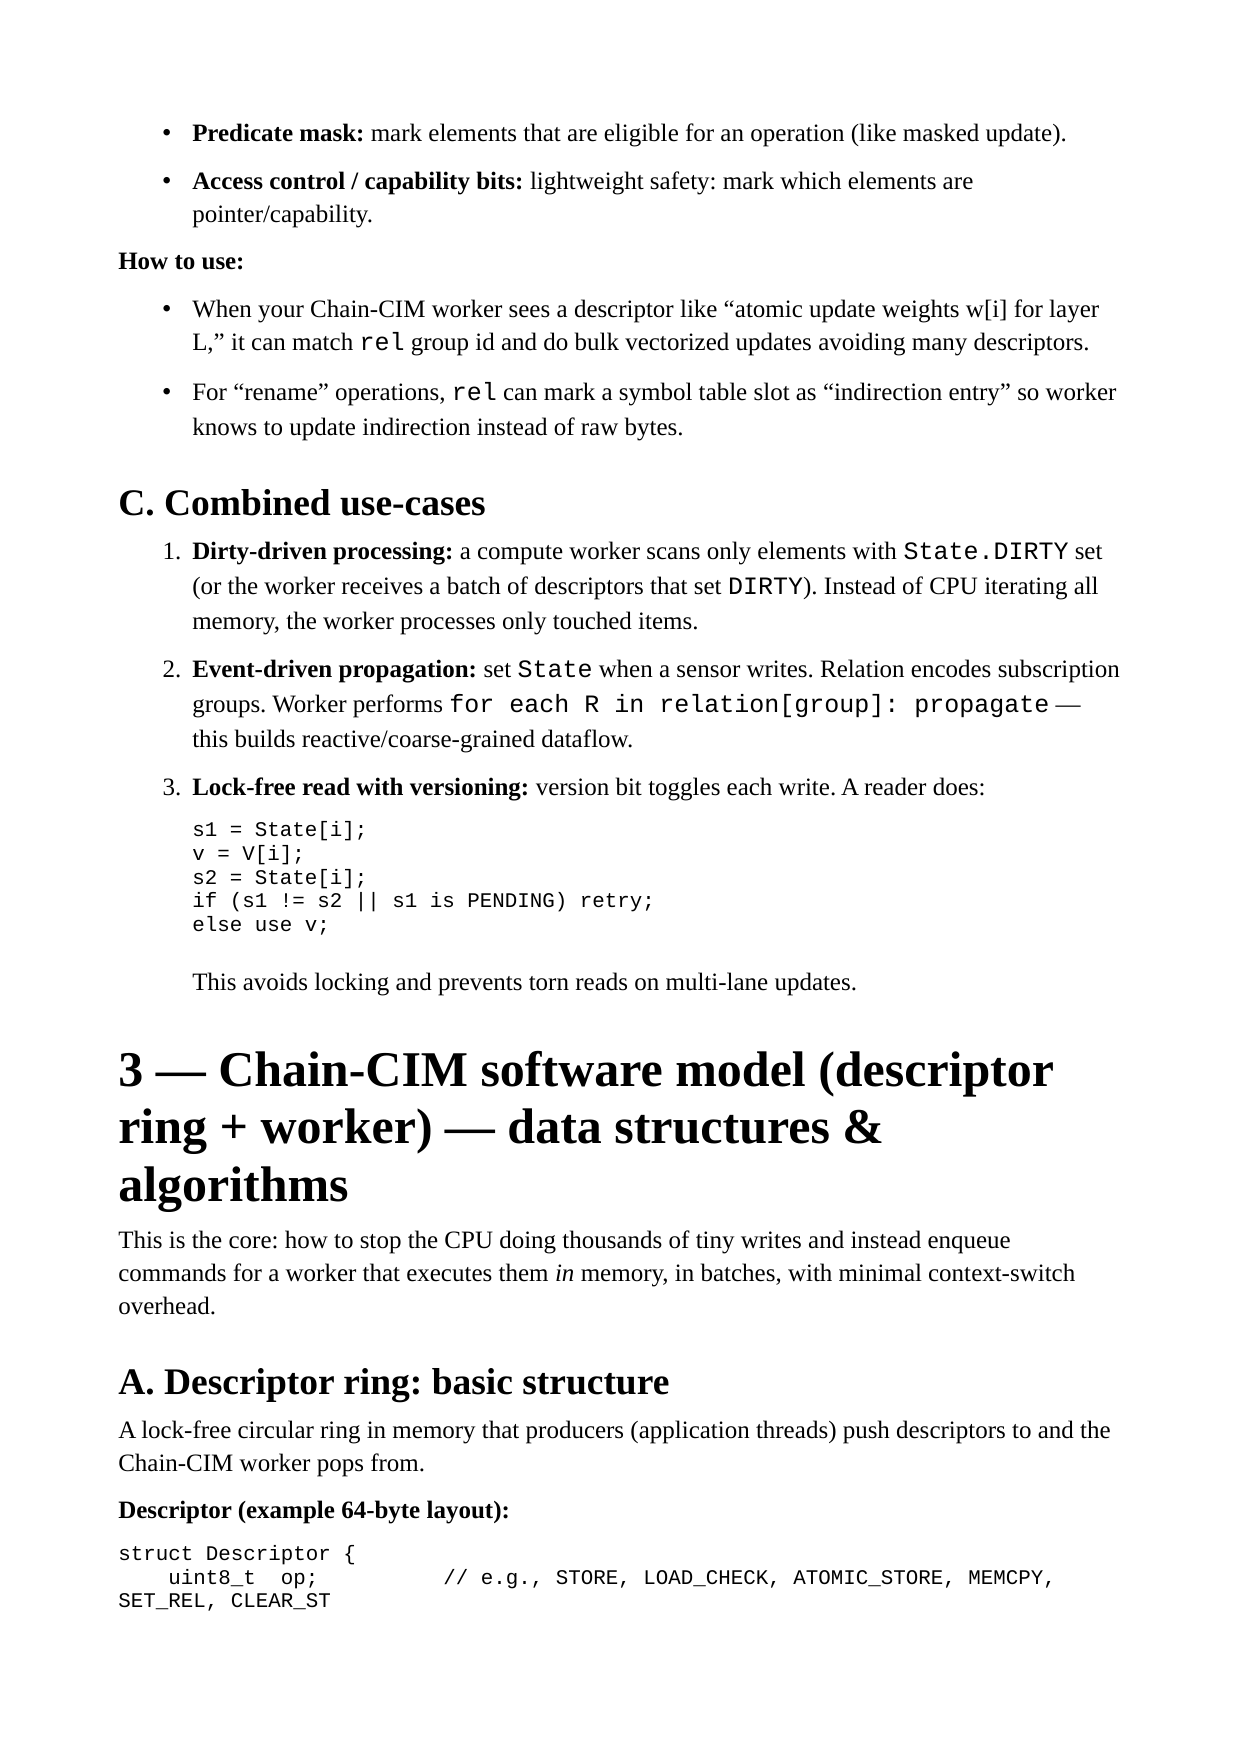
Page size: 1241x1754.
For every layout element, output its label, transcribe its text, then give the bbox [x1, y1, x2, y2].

text How to use: [118, 246, 1122, 275]
subtitle 3 — Chain-CIM software model (descriptor ring + worker) — data structures & algorithms [118, 1040, 1122, 1212]
text struct Descriptor { [118, 1543, 1122, 1567]
text Descriptor (example 64-byte layout): [118, 1495, 1122, 1524]
list Predicate mask: mark elements that are eligible for an operation (like masked update). [162, 118, 1122, 147]
list s2 = State[i]; [162, 867, 1122, 890]
list This avoids locking and prevents torn reads on multi-lane updates. [162, 967, 1122, 996]
list Event-driven propagation: set State when a sensor writes. Relation encodes subscription groups. Worker performs for each R in relation[group]: propagate — this builds reactive/coarse-grained dataflow. [162, 654, 1122, 753]
list When your Chain-CIM worker sees a descriptor like “atomic update weights w[i] for layer L,” it can match rel group id and do bulk vectorized updates avoiding many descriptors. [162, 294, 1122, 358]
text A lock-free circular ring in memory that producers (application threads) push descriptors to and the Chain-CIM worker pops from. [118, 1415, 1122, 1477]
list For “rename” operations, rel can mark a symbol table slot as “indirection entry” so worker knows to update indirection instead of raw bytes. [162, 377, 1122, 441]
list Access control / capability bits: lightweight safety: mark which elements are pointer/capability. [162, 166, 1122, 227]
text This is the core: how to stop the CPU doing thousands of tiny writes and instead enqueue commands for a worker that executes them in memory, in batches, with minimal context-switch overhead. [118, 1225, 1122, 1319]
text uint8_t op; // e.g., STORE, LOAD_CHECK, ATOMIC_STORE, MEMCPY, SET_REL, CLEAR_ST [118, 1567, 1122, 1614]
list v = V[i]; [162, 843, 1122, 867]
list Lock-free read with versioning: version bit toggles each write. A reader does: [162, 772, 1122, 801]
list if (s1 != s2 || s1 is PENDING) retry; [162, 890, 1122, 914]
subtitle C. Combined use-cases [118, 481, 1122, 524]
list s1 = State[i]; [162, 819, 1122, 843]
subtitle A. Descriptor ring: basic structure [118, 1359, 1122, 1402]
list Dirty-driven processing: a compute worker scans only elements with State.DIRTY set (or the worker receives a batch of descriptors that set DIRTY). Instead of CPU iterating all memory, the worker processes only touched items. [162, 536, 1122, 635]
list else use v; [162, 914, 1122, 938]
